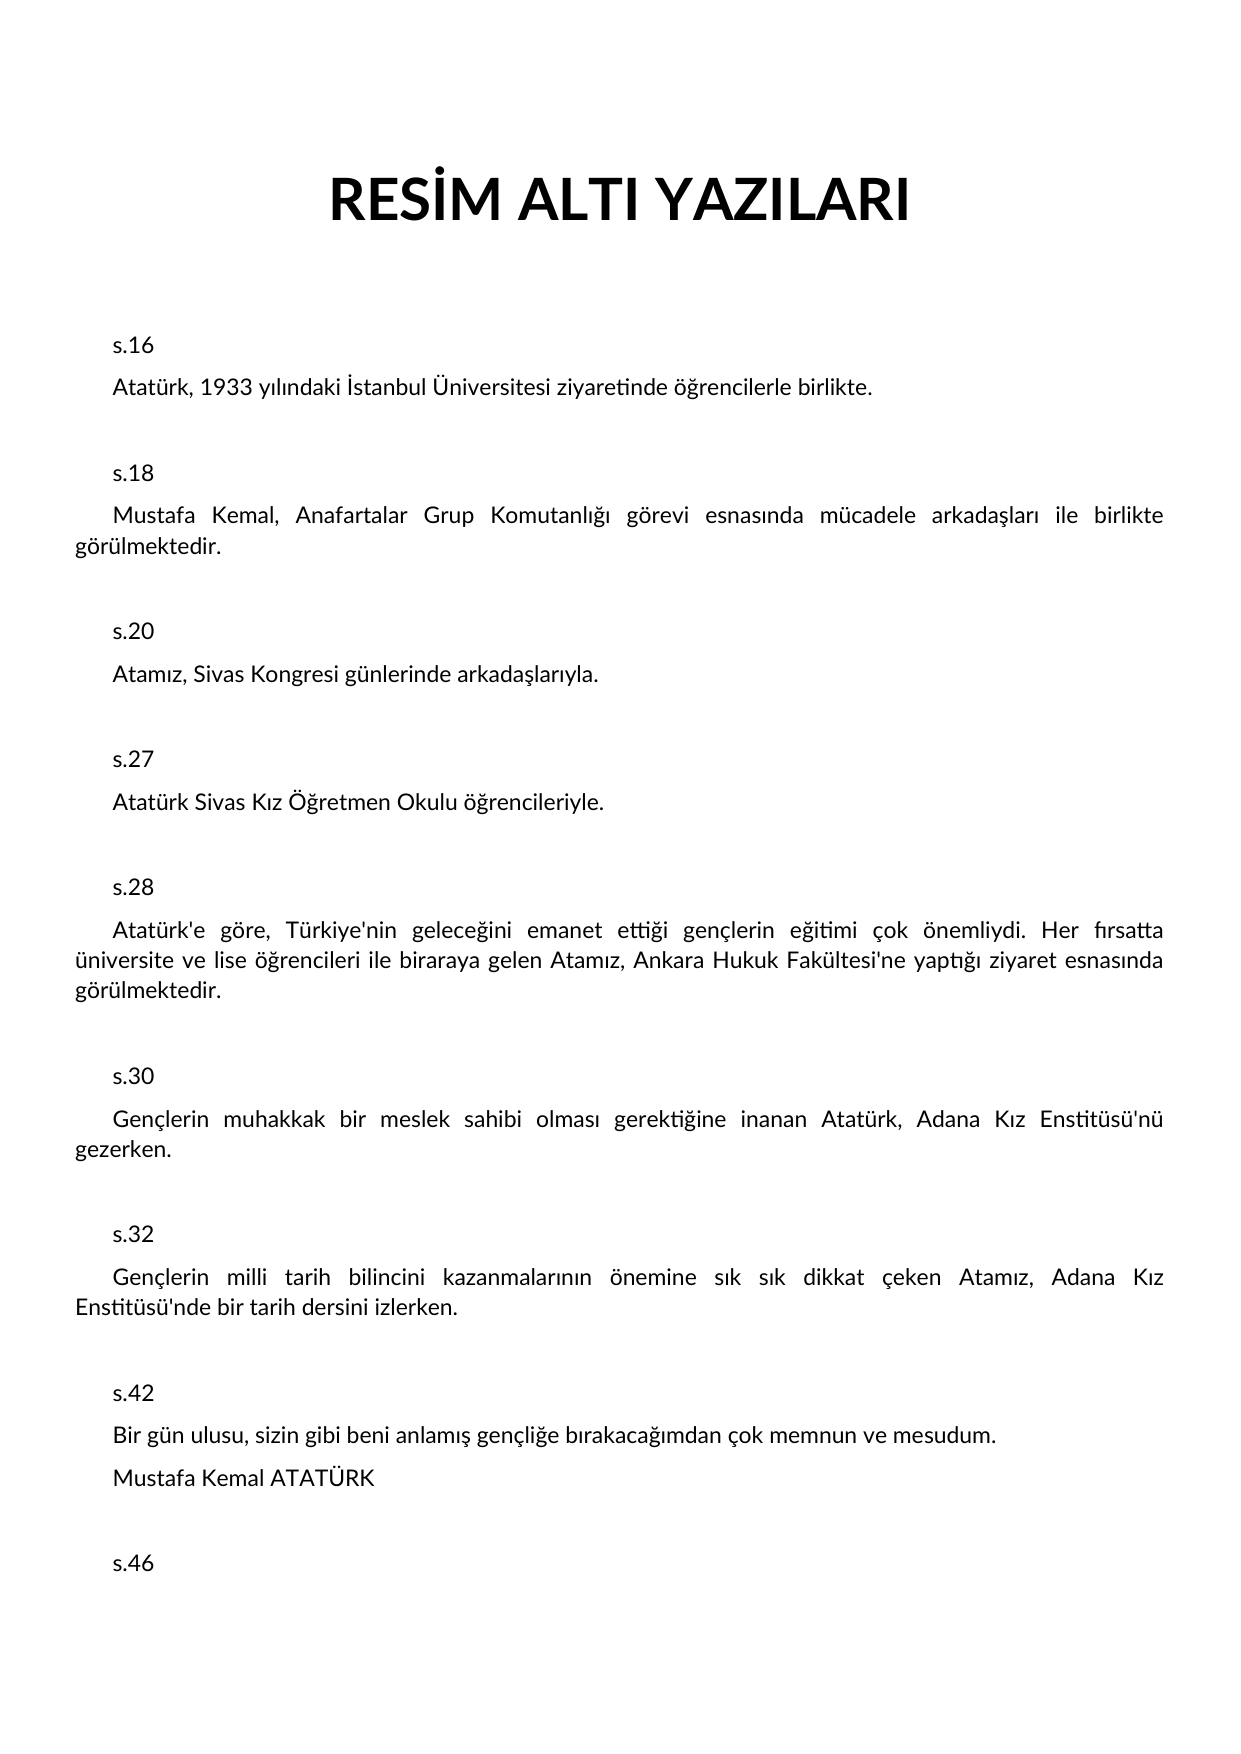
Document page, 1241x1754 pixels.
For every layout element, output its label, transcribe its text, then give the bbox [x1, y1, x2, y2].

text s.18 [75, 458, 1165, 486]
text Gençlerin milli tarih bilincini kazanmalarının önemine sık sık dikkat çeken Atamız, Adana Kız Enstitüsü'nde bir tarih dersini izlerken. [75, 1263, 1165, 1320]
text s.28 [75, 873, 1165, 901]
text Gençlerin muhakkak bir meslek sahibi olması gerektiğine inanan Atatürk, Adana Kız Enstitüsü'nü gezerken. [75, 1104, 1165, 1162]
text Atatürk'e göre, Türkiye'nin geleceğini emanet ettiği gençlerin eğitimi çok önemliydi. Her fırsatta üniversite ve lise öğrencileri ile biraraya gelen Atamız, Ankara Hukuk Fakültesi'ne yaptığı ziyaret esnasında görülmektedir. [75, 916, 1165, 1004]
text s.16 [75, 330, 1165, 358]
text Mustafa Kemal, Anafartalar Grup Komutanlığı görevi esnasında mücadele arkadaşları ile birlikte görülmektedir. [75, 501, 1165, 559]
text s.46 [75, 1549, 1165, 1577]
text Atamız, Sivas Kongresi günlerinde arkadaşlarıyla. [75, 659, 1165, 687]
text s.27 [75, 745, 1165, 772]
text Bir gün ulusu, sizin gibi beni anlamış gençliğe bırakacağımdan çok memnun ve mesudum. [75, 1421, 1165, 1448]
text Atatürk Sivas Kız Öğretmen Okulu öğrencileriyle. [75, 788, 1165, 815]
text s.30 [75, 1062, 1165, 1089]
subtitle RESİM ALTI YAZILARI [75, 162, 1165, 232]
text s.42 [75, 1378, 1165, 1406]
text s.20 [75, 617, 1165, 644]
text s.32 [75, 1220, 1165, 1247]
text Mustafa Kemal ATATÜRK [75, 1464, 1165, 1491]
text Atatürk, 1933 yılındaki İstanbul Üniversitesi ziyaretinde öğrencilerle birlikte. [75, 373, 1165, 401]
